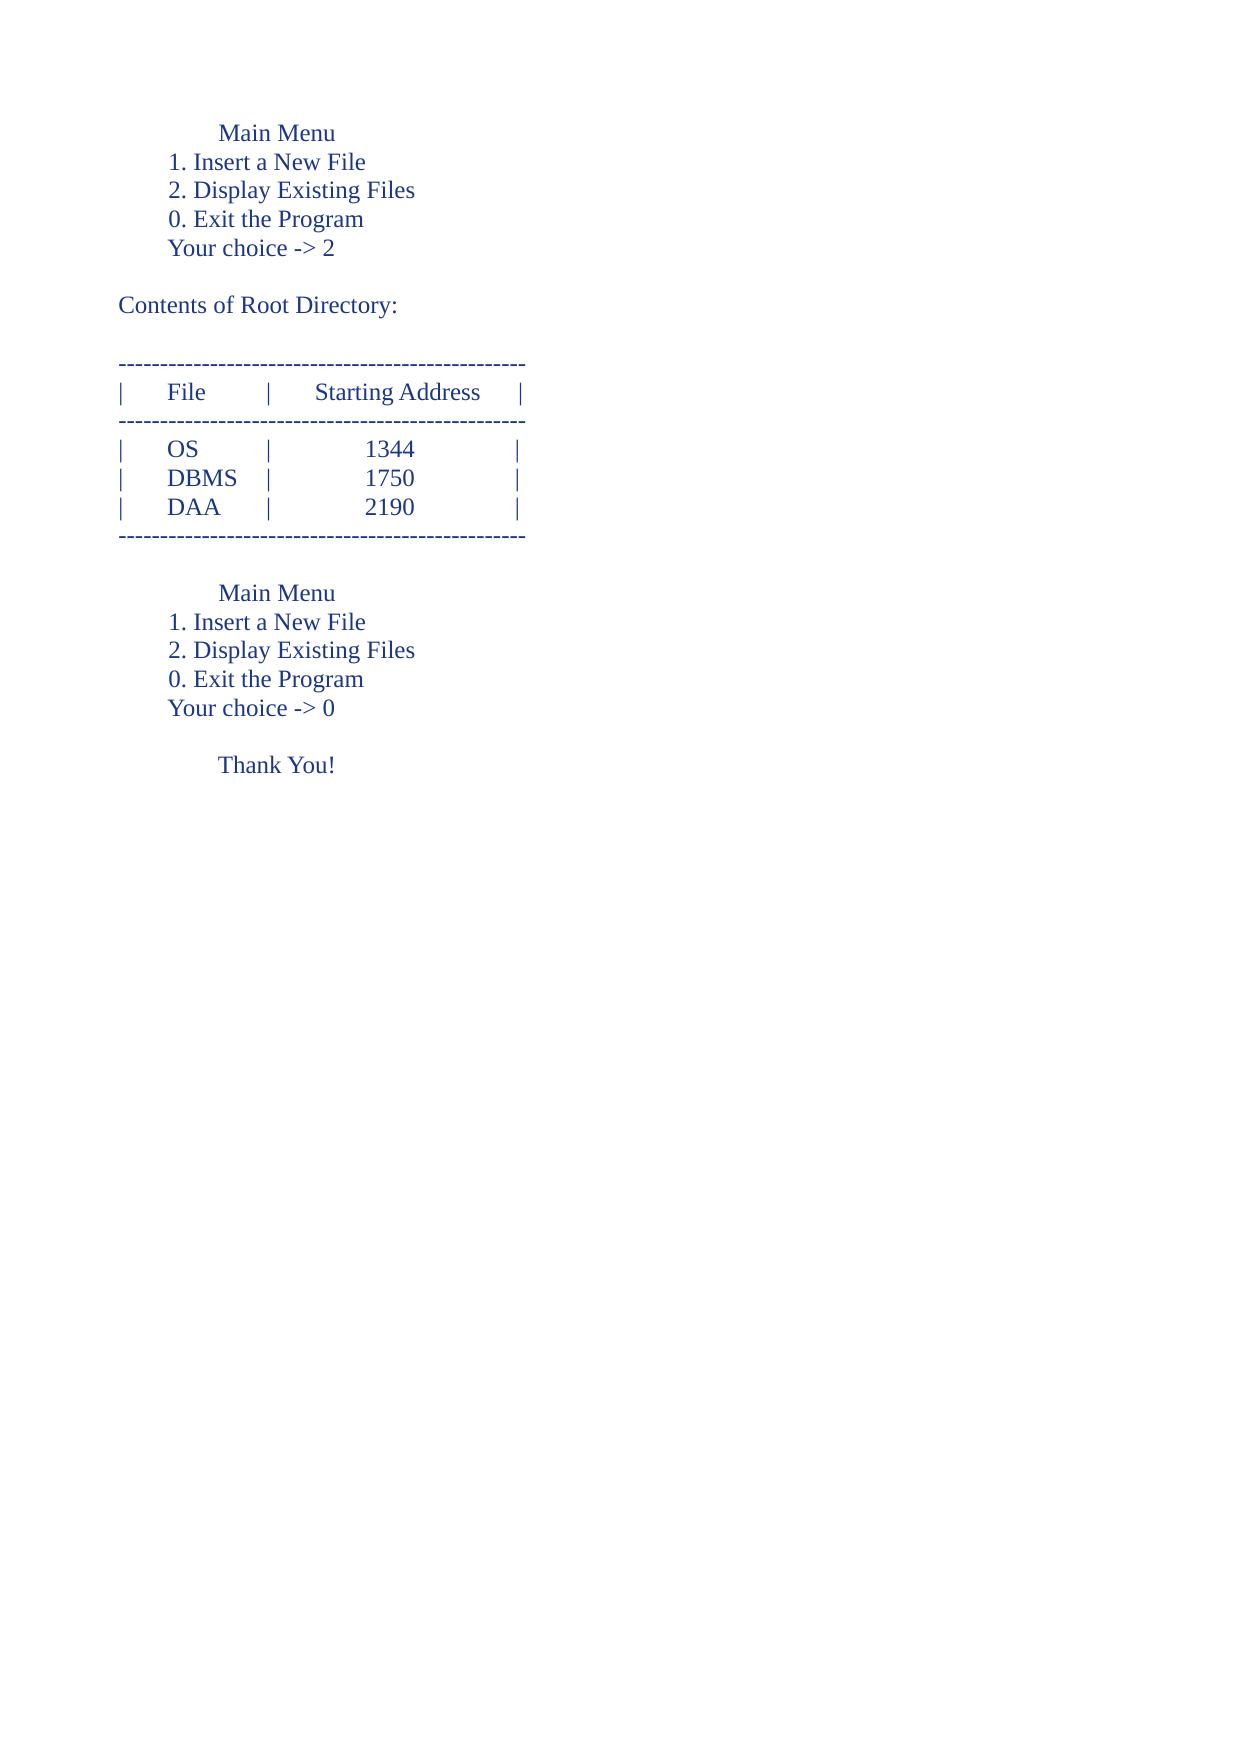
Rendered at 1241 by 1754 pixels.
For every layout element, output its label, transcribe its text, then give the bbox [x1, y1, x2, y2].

text 1. Insert a New File [118, 607, 1122, 636]
text | OS | 1344 | [118, 434, 1122, 463]
text | DBMS | 1750 | [118, 463, 1122, 492]
text 1. Insert a New File [118, 147, 1122, 176]
text 0. Exit the Program [118, 204, 1122, 233]
text 2. Display Existing Files [118, 636, 1122, 664]
text ------------------------------------------------- [118, 348, 1122, 377]
text | DAA | 2190 | [118, 492, 1122, 521]
text Your choice -> 2 [118, 233, 1122, 262]
text 0. Exit the Program [118, 664, 1122, 693]
text | File | Starting Address | [118, 377, 1122, 406]
text 2. Display Existing Files [118, 176, 1122, 204]
text Thank You! [118, 751, 1122, 779]
text ------------------------------------------------- [118, 521, 1122, 549]
text Main Menu [118, 578, 1122, 607]
text Contents of Root Directory: [118, 291, 1122, 319]
text Main Menu [118, 118, 1122, 147]
text Your choice -> 0 [118, 693, 1122, 722]
text ------------------------------------------------- [118, 406, 1122, 434]
